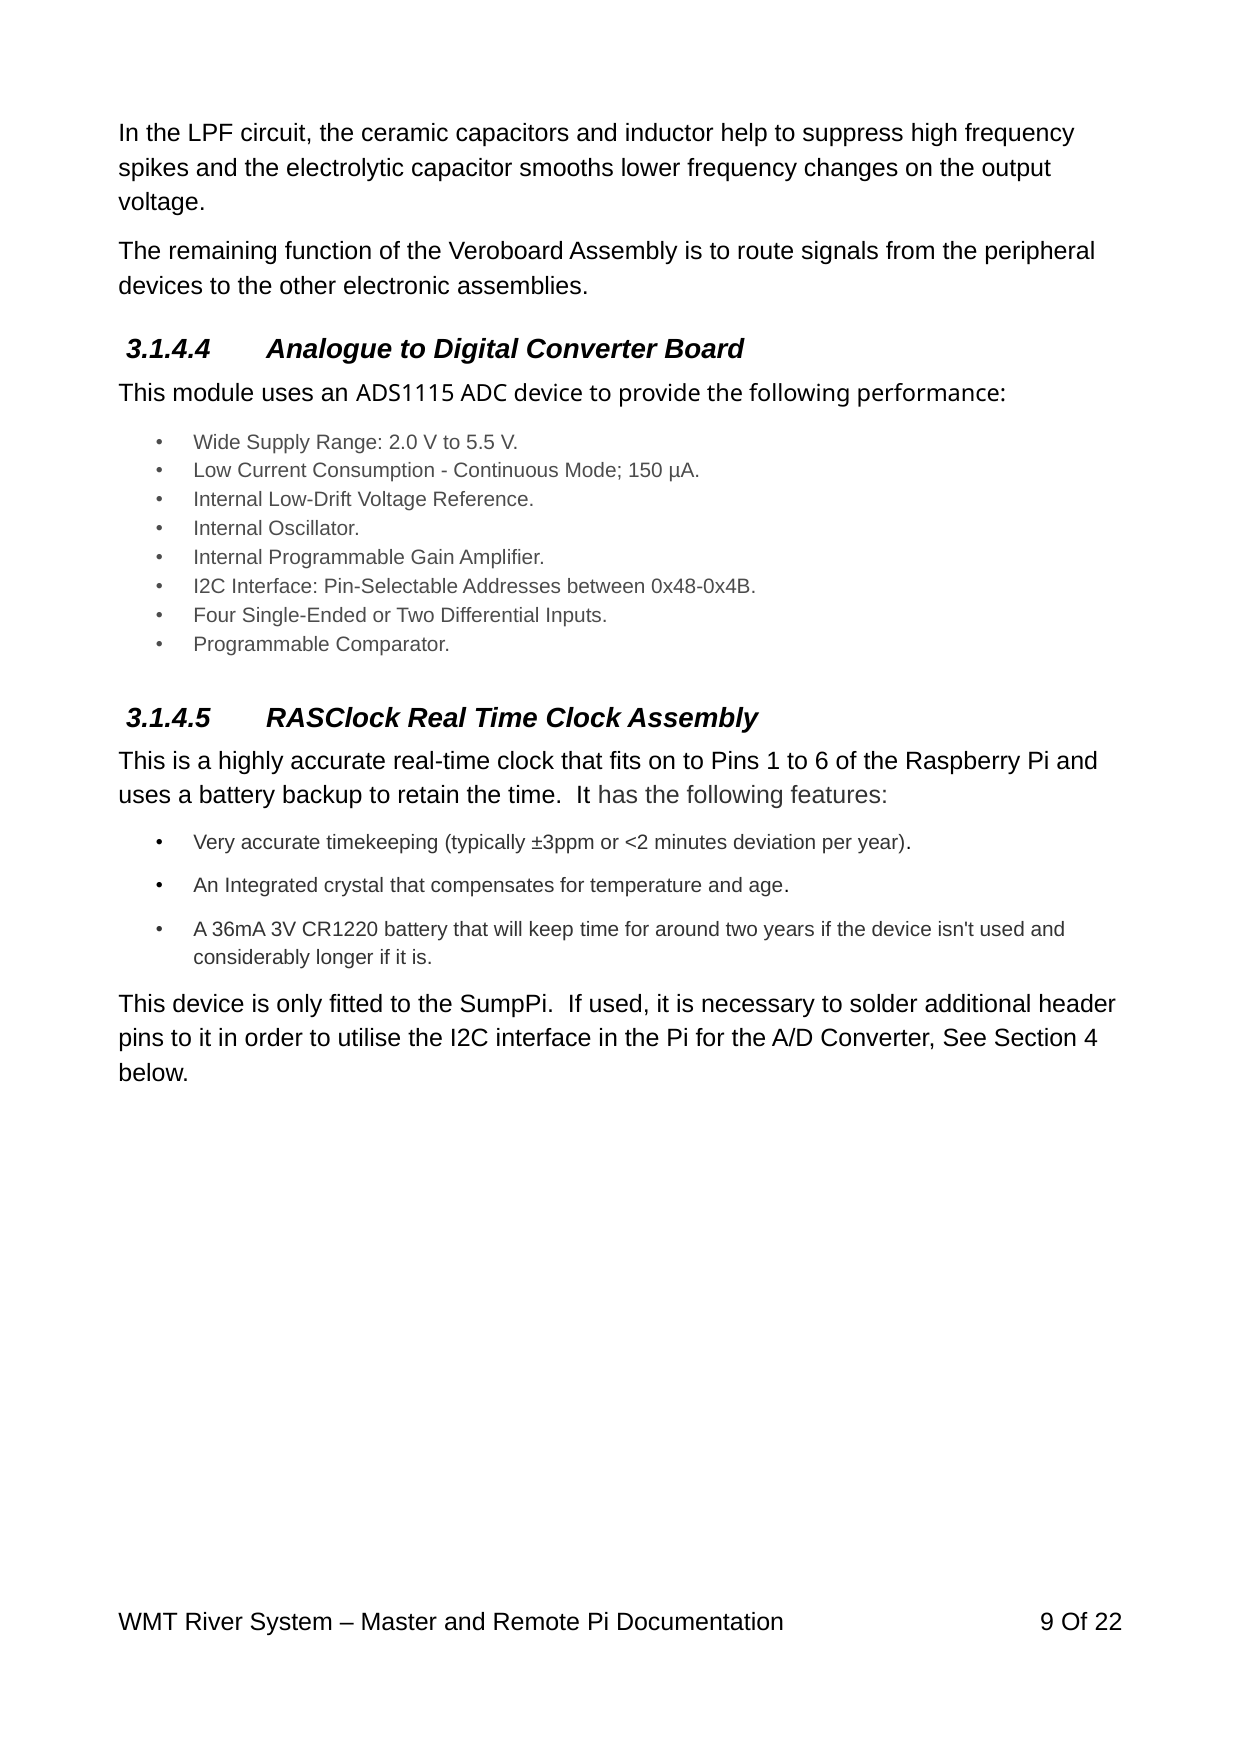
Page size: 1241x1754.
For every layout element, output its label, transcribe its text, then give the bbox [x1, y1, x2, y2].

list Internal Programmable Gain Amplifier. [156, 545, 1122, 569]
list Internal Low-Drift Voltage Reference. [156, 487, 1122, 511]
list Programmable Comparator. [156, 631, 1122, 656]
list An Integrated crystal that compensates for temperature and age. [156, 873, 1122, 897]
text The remaining function of the Veroboard Assembly is to route signals from the peripheral devices to the other electronic assemblies. [118, 236, 1122, 299]
list I2C Interface: Pin-Selectable Addresses between 0x48-0x4B. [156, 574, 1122, 598]
subtitle RASClock Real Time Clock Assembly [118, 702, 1122, 733]
text This device is only fitted to the SumpPi. If used, it is necessary to solder additional header pins to it in order to utilise the I2C interface in the Pi for the A/D Converter, See Section 4 below. [118, 988, 1122, 1086]
list Low Current Consumption - Continuous Mode; 150 µA. [156, 458, 1122, 482]
text This module uses an ADS1115 ADC device to provide the following performance: [118, 377, 1122, 408]
list A 36mA 3V CR1220 battery that will keep time for around two years if the device isn't used and considerably longer if it is. [156, 916, 1122, 969]
subtitle Analogue to Digital Converter Board [118, 332, 1122, 364]
list Four Single-Ended or Two Differential Inputs. [156, 603, 1122, 627]
list Wide Supply Range: 2.0 V to 5.5 V. [156, 429, 1122, 453]
list Very accurate timekeeping (typically ±3ppm or <2 minutes deviation per year). [156, 829, 1122, 853]
text In the LPF circuit, the ceramic capacitors and inductor help to suppress high frequency spikes and the electrolytic capacitor smooths lower frequency changes on the output voltage. [118, 118, 1122, 216]
text This is a highly accurate real-time clock that fits on to Pins 1 to 6 of the Raspberry Pi and uses a battery backup to retain the time. It has the following features: [118, 746, 1122, 809]
list Internal Oscillator. [156, 516, 1122, 540]
